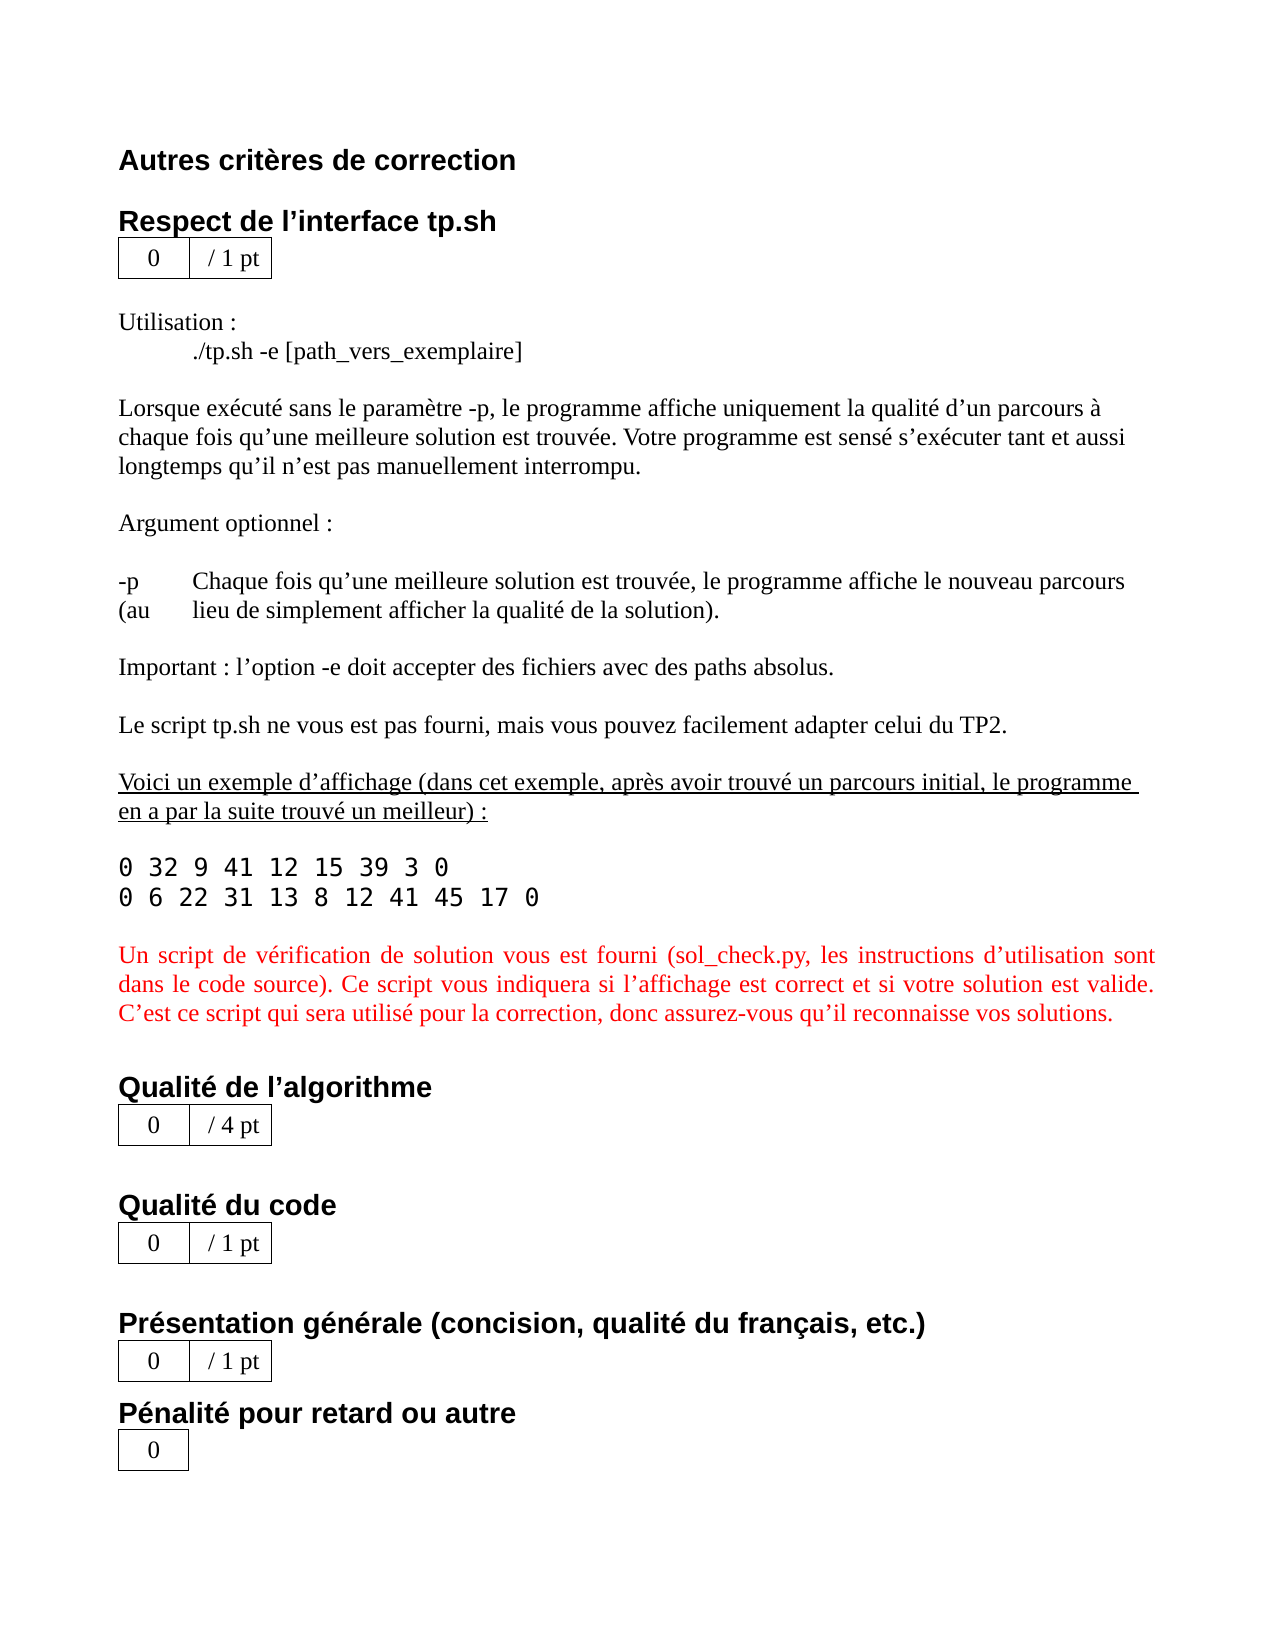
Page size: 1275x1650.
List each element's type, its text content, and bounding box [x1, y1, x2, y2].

subtitle Présentation générale (concision, qualité du français, etc.) [118, 1306, 1157, 1340]
table_header 0 [119, 238, 189, 278]
text Argument optionnel : [118, 508, 1157, 537]
text ./tp.sh -e [path_vers_exemplaire] [118, 336, 1157, 365]
text Utilisation : [118, 307, 1157, 336]
table_header / 4 pt [190, 1105, 271, 1144]
subtitle Pénalité pour retard ou autre [118, 1396, 1157, 1429]
table_header / 1 pt [190, 1223, 271, 1263]
subtitle Respect de l’interface tp.sh [118, 204, 1157, 237]
subtitle Qualité de l’algorithme [118, 1070, 1157, 1104]
table_header / 1 pt [190, 1341, 271, 1381]
table_header / 1 pt [190, 238, 271, 278]
text Un script de vérification de solution vous est fourni (sol_check.py, les instructions d’utilisation sont dans le code source). Ce script vous indiquera si l’affichage est correct et si votre solution est valide. C’est ce script qui sera utilisé pour la correction, donc assurez-vous qu’il reconnaisse vos solutions. [118, 941, 1157, 1027]
text 0 6 22 31 13 8 12 41 45 17 0 [118, 883, 1157, 912]
subtitle Autres critères de correction [118, 143, 1157, 177]
table_header 0 [119, 1430, 188, 1470]
subtitle Qualité du code [118, 1188, 1157, 1222]
table_header 0 [119, 1223, 189, 1263]
text 0 32 9 41 12 15 39 3 0 [118, 853, 1157, 883]
text Lorsque exécuté sans le paramètre -p, le programme affiche uniquement la qualité d’un parcours à chaque fois qu’une meilleure solution est trouvée. Votre programme est sensé s’exécuter tant et aussi longtemps qu’il n’est pas manuellement interrompu. [118, 393, 1157, 480]
table_header 0 [119, 1341, 189, 1381]
text Important : l’option -e doit accepter des fichiers avec des paths absolus. [118, 652, 1157, 681]
text Voici un exemple d’affichage (dans cet exemple, après avoir trouvé un parcours initial, le programme en a par la suite trouvé un meilleur) : [118, 767, 1157, 825]
table_header 0 [119, 1105, 189, 1144]
text Le script tp.sh ne vous est pas fourni, mais vous pouvez facilement adapter celui du TP2. [118, 710, 1157, 738]
text -p Chaque fois qu’une meilleure solution est trouvée, le programme affiche le nouveau parcours (au lieu de simplement afficher la qualité de la solution). [118, 566, 1157, 623]
